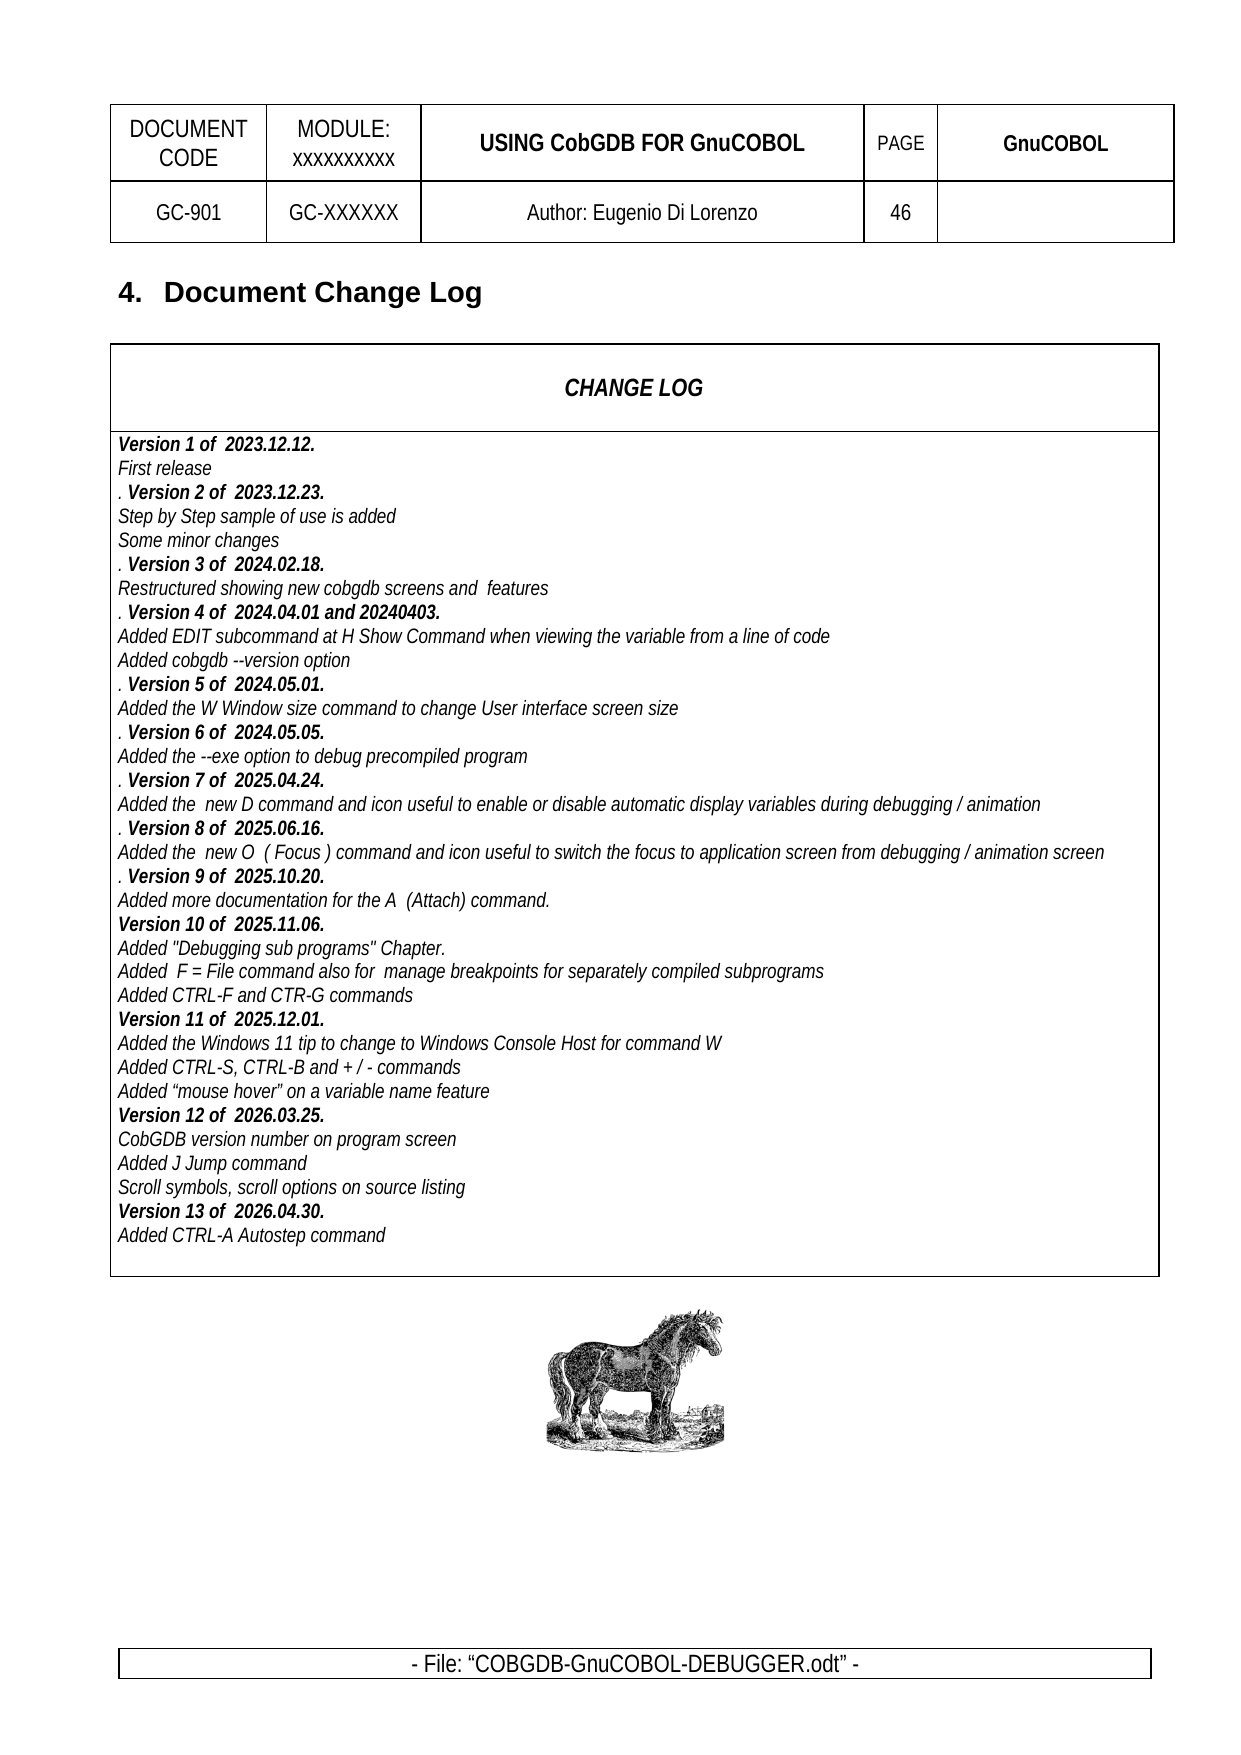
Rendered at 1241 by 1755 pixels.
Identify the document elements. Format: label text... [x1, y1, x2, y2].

subtitle Document Change Log [118, 275, 1152, 308]
table_cell Version 1 of 2023.12.12. First release . Version 2 of 2023.12.23. Step by Step sample of use is added Some minor changes . Version 3 of 2024.02.18. Restructured showing new cobgdb screens and features . Version 4 of 2024.04.01 and 20240403. Added EDIT subcommand at H Show Command when viewing the variable from a line of code Added cobgdb --version option . Version 5 of 2024.05.01. Added the W Window size command to change User interface screen size . Version 6 of 2024.05.05. Added the --exe option to debug precompiled program . Version 7 of 2025.04.24. Added the new D command and icon useful to enable or disable automatic display variables during debugging / animation . Version 8 of 2025.06.16. Added the new O ( Focus ) command and icon useful to switch the focus to application screen from debugging / animation screen . Version 9 of 2025.10.20. Added more documentation for the A (Attach) command. Version 10 of 2025.11.06. Added "Debugging sub programs" Chapter. Added F = File command also for manage breakpoints for separately compiled subprograms Added CTRL-F and CTR-G commands Version 11 of 2025.12.01. Added the Windows 11 tip to change to Windows Console Host for command W Added CTRL-S, CTRL-B and + / - commands Added “mouse hover” on a variable name feature Version 12 of 2026.03.25. CobGDB version number on program screen Added J Jump command Scroll symbols, scroll options on source listing Version 13 of 2026.04.30. Added CTRL-A Autostep command [111, 432, 1158, 1276]
picture [545, 1305, 725, 1459]
table_header CHANGE LOG [111, 345, 1158, 431]
